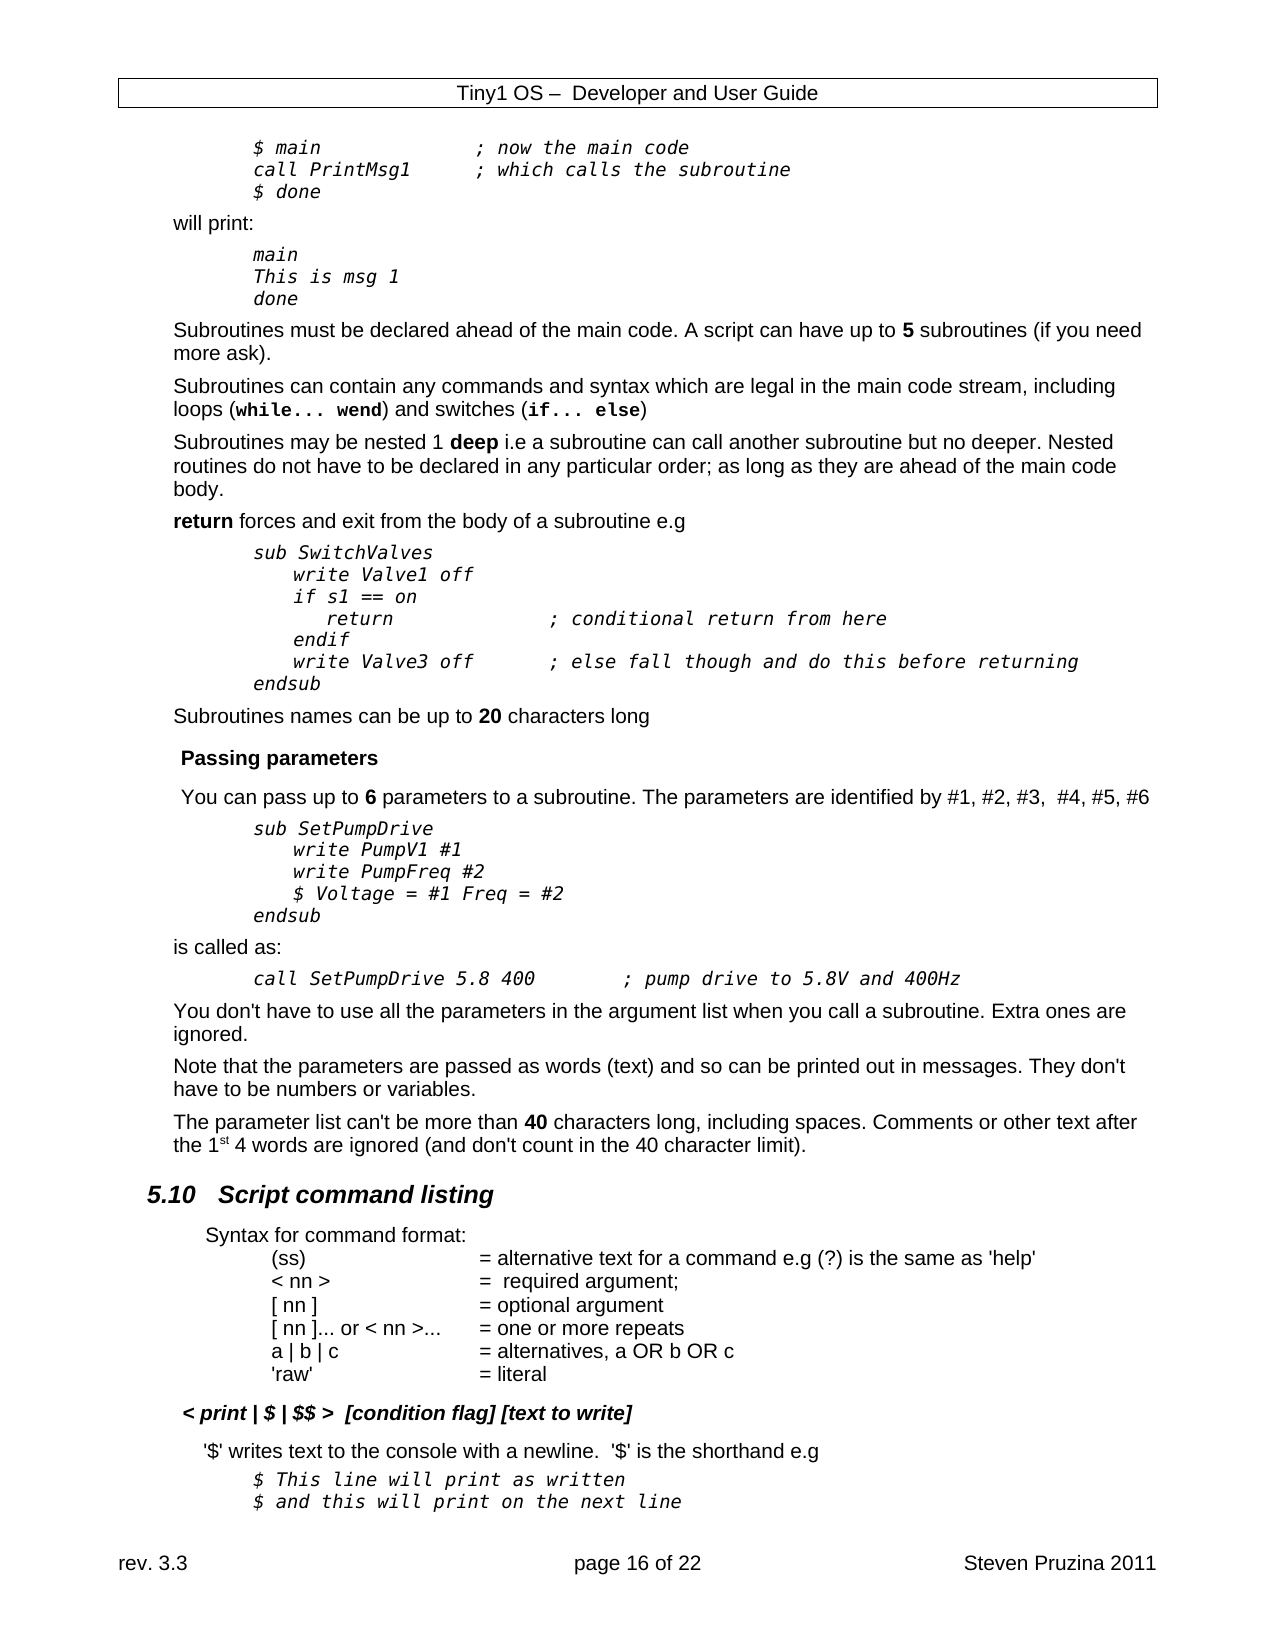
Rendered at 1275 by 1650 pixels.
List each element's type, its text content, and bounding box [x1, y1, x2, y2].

text Subroutines can contain any commands and syntax which are legal in the main code stream, including loops (while... wend) and switches (if... else) [173, 374, 1157, 422]
text The parameter list can't be more than 40 characters long, including spaces. Comments or other text after the 1st 4 words are ignored (and don't count in the 40 character limit). [173, 1110, 1157, 1157]
text Subroutines must be declared ahead of the main code. A script can have up to 5 subroutines (if you need more ask). [173, 319, 1157, 365]
text '$' writes text to the console with a newline. '$' is the shorthand e.g [203, 1439, 1082, 1463]
subtitle Script command listing [147, 1181, 1157, 1209]
text Syntax for command format: (ss) = alternative text for a command e.g (?) is the same as 'help' < nn > = required argument; [ nn ] = optional argument [ nn ]... or < nn >... = one or more repeats a | b | c = alternatives, a OR b OR c 'raw' = literal [205, 1224, 1157, 1386]
text sub SetPumpDrive write PumpV1 #1 write PumpFreq #2 $ Voltage = #1 Freq = #2 endsub [253, 817, 1157, 927]
text sub SwitchValves write Valve1 off if s1 == on return ; conditional return from here endif write Valve3 off ; else fall though and do this before returning endsub [253, 542, 1157, 695]
text will print: [173, 212, 1157, 235]
text is called as: [173, 936, 1157, 959]
text You don't have to use all the parameters in the argument list when you call a subroutine. Extra ones are ignored. [173, 999, 1157, 1046]
text call SetPumpDrive 5.8 400 ; pump drive to 5.8V and 400Hz [253, 968, 1157, 990]
text $ This line will print as written $ and this will print on the next line [253, 1469, 1157, 1512]
text < print | $ | $$ > [condition flag] [text to write] [182, 1401, 1082, 1424]
text Subroutines may be nested 1 deep i.e a subroutine can call another subroutine but no deeper. Nested routines do not have to be declared in any particular order; as long as they are ahead of the main code body. [173, 431, 1157, 501]
text Subroutines names can be up to 20 characters long [173, 704, 1157, 727]
text Note that the parameters are passed as words (text) and so can be printed out in messages. They don't have to be numbers or variables. [173, 1055, 1157, 1101]
text return forces and exit from the body of a subroutine e.g [173, 510, 1157, 533]
subtitle Passing parameters [181, 747, 1157, 770]
text main This is msg 1 done [253, 244, 1157, 309]
text $ main ; now the main code call PrintMsg1 ; which calls the subroutine $ done [253, 137, 1157, 203]
text You can pass up to 6 parameters to a subroutine. The parameters are identified by #1, #2, #3, #4, #5, #6 [181, 785, 1157, 808]
